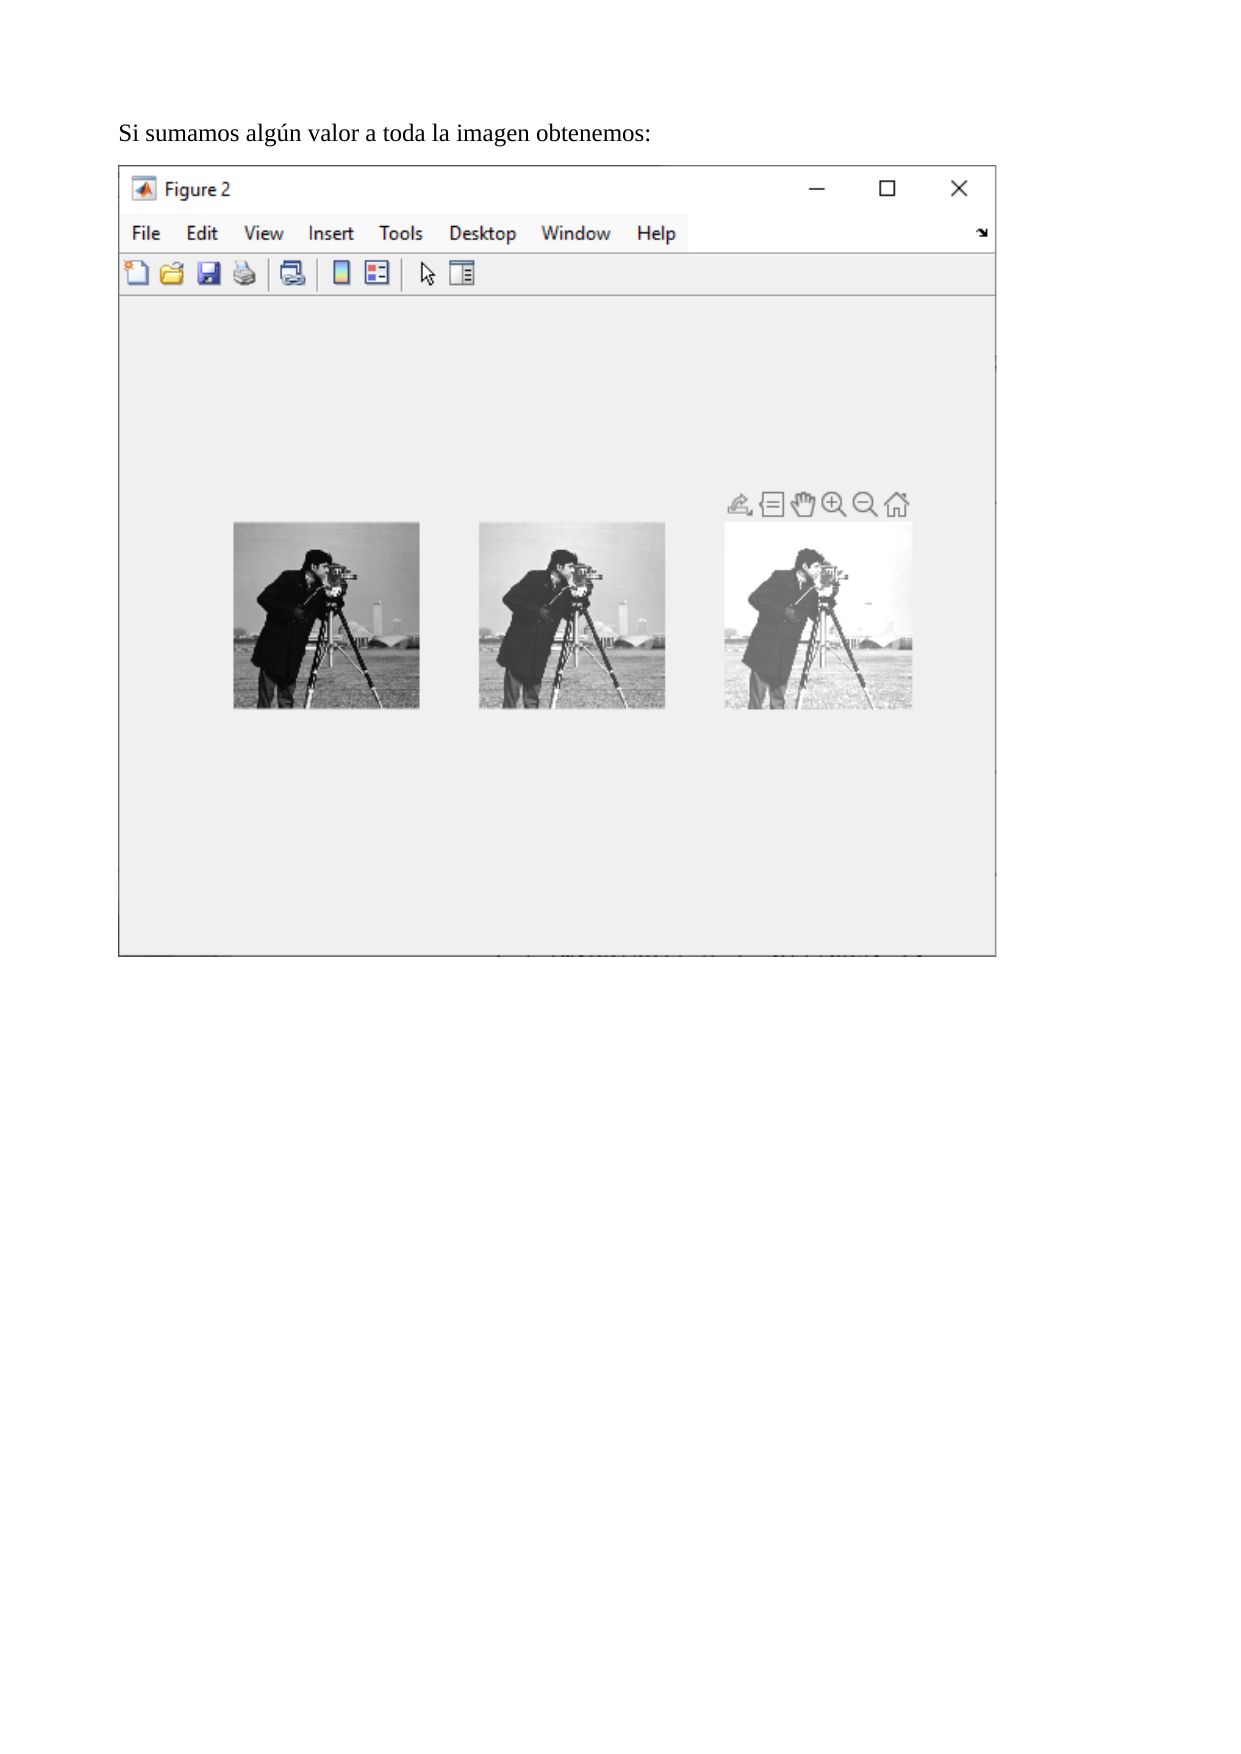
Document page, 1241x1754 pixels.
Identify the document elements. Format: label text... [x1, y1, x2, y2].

text Si sumamos algún valor a toda la imagen obtenemos: [118, 118, 1122, 147]
picture [118, 165, 997, 957]
